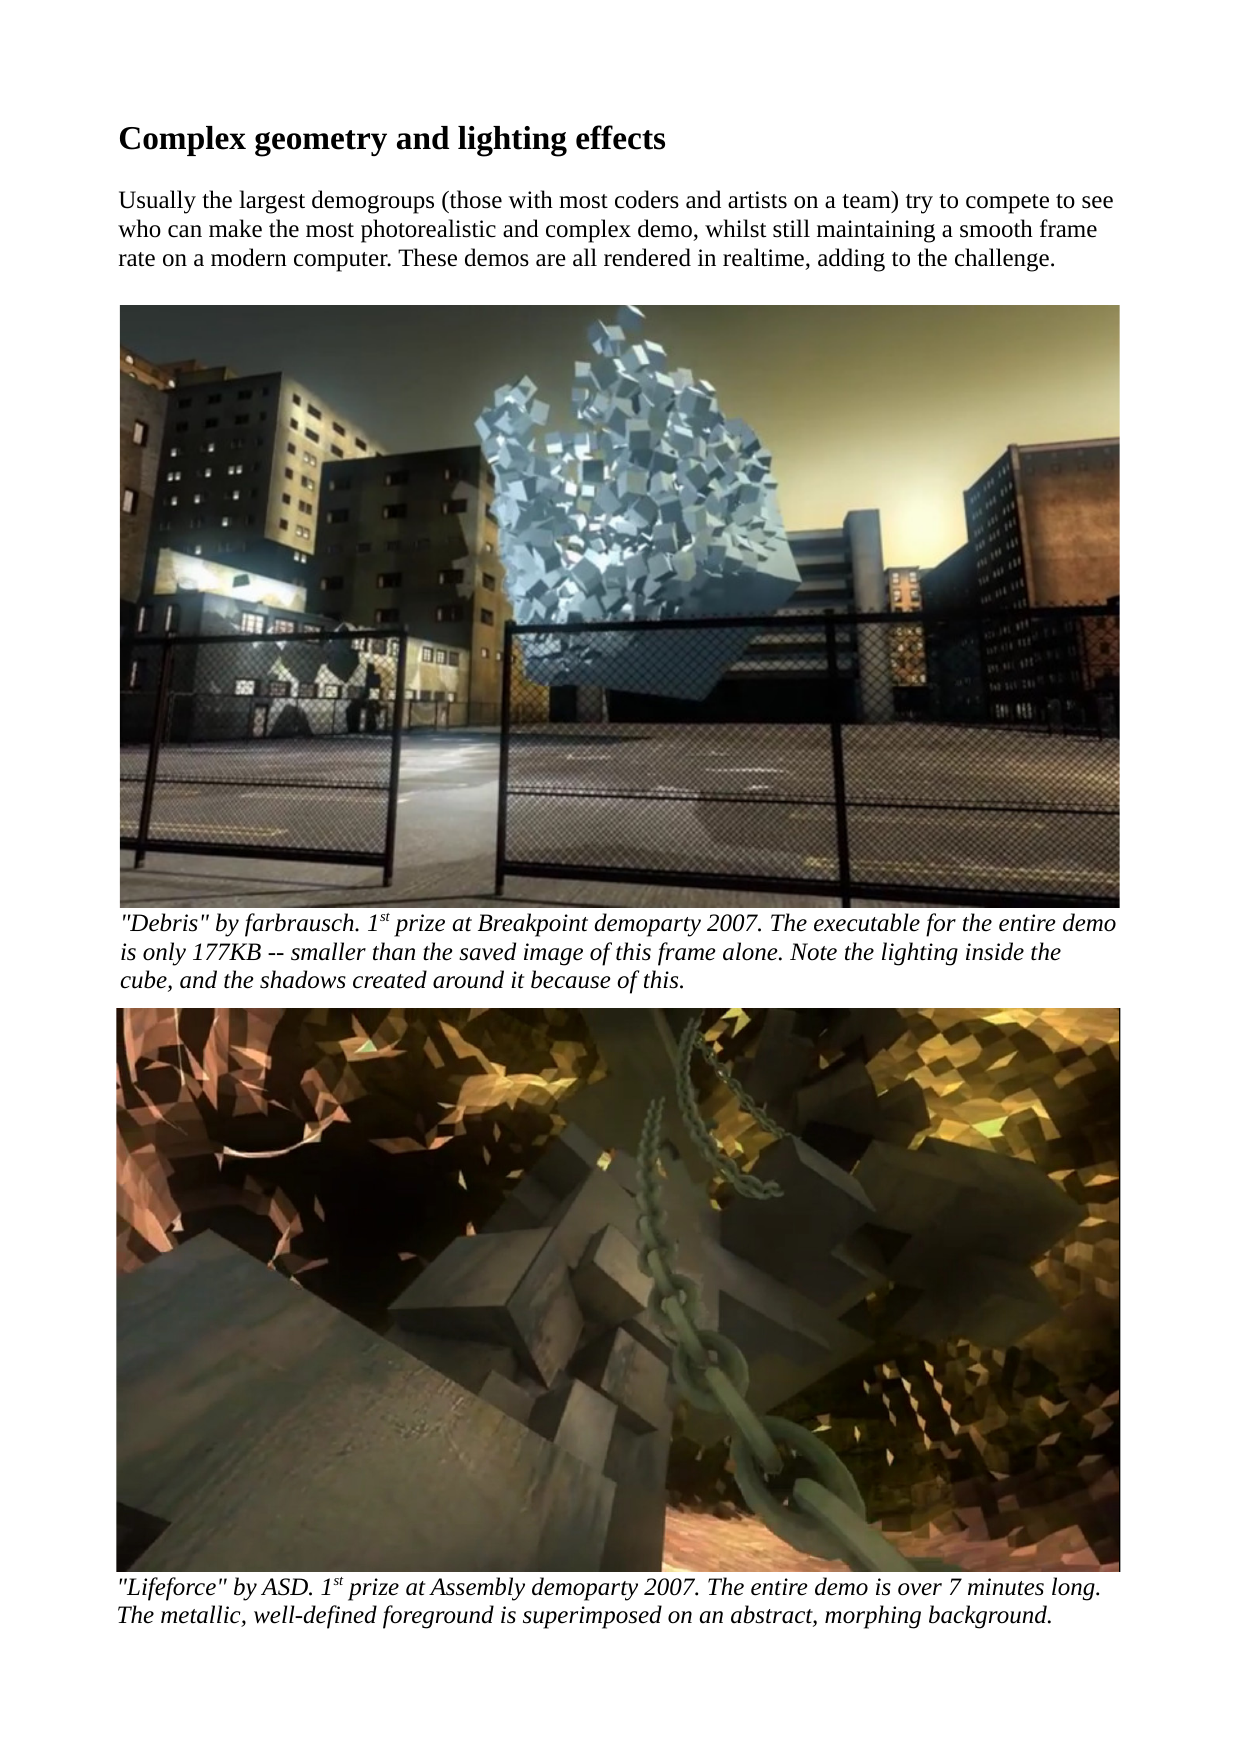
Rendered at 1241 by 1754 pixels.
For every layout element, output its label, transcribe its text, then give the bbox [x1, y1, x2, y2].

text Complex geometry and lighting effects [118, 118, 1122, 156]
picture [116, 1008, 1121, 1572]
text "Debris" by farbrausch. 1st prize at Breakpoint demoparty 2007. The executable for the entire demo is only 177KB -- smaller than the saved image of this frame alone. Note the lighting inside the cube, and the shadows created around it because of this. [120, 908, 1119, 994]
text "Lifeforce" by ASD. 1st prize at Assembly demoparty 2007. The entire demo is over 7 minutes long. The metallic, well-defined foreground is superimposed on an abstract, morphing background. [116, 1572, 1120, 1629]
picture [119, 305, 1120, 908]
text Usually the largest demogroups (those with most coders and artists on a team) try to compete to see who can make the most photorealistic and complex demo, whilst still maintaining a smooth frame rate on a modern computer. These demos are all rendered in realtime, adding to the challenge. [118, 185, 1122, 271]
